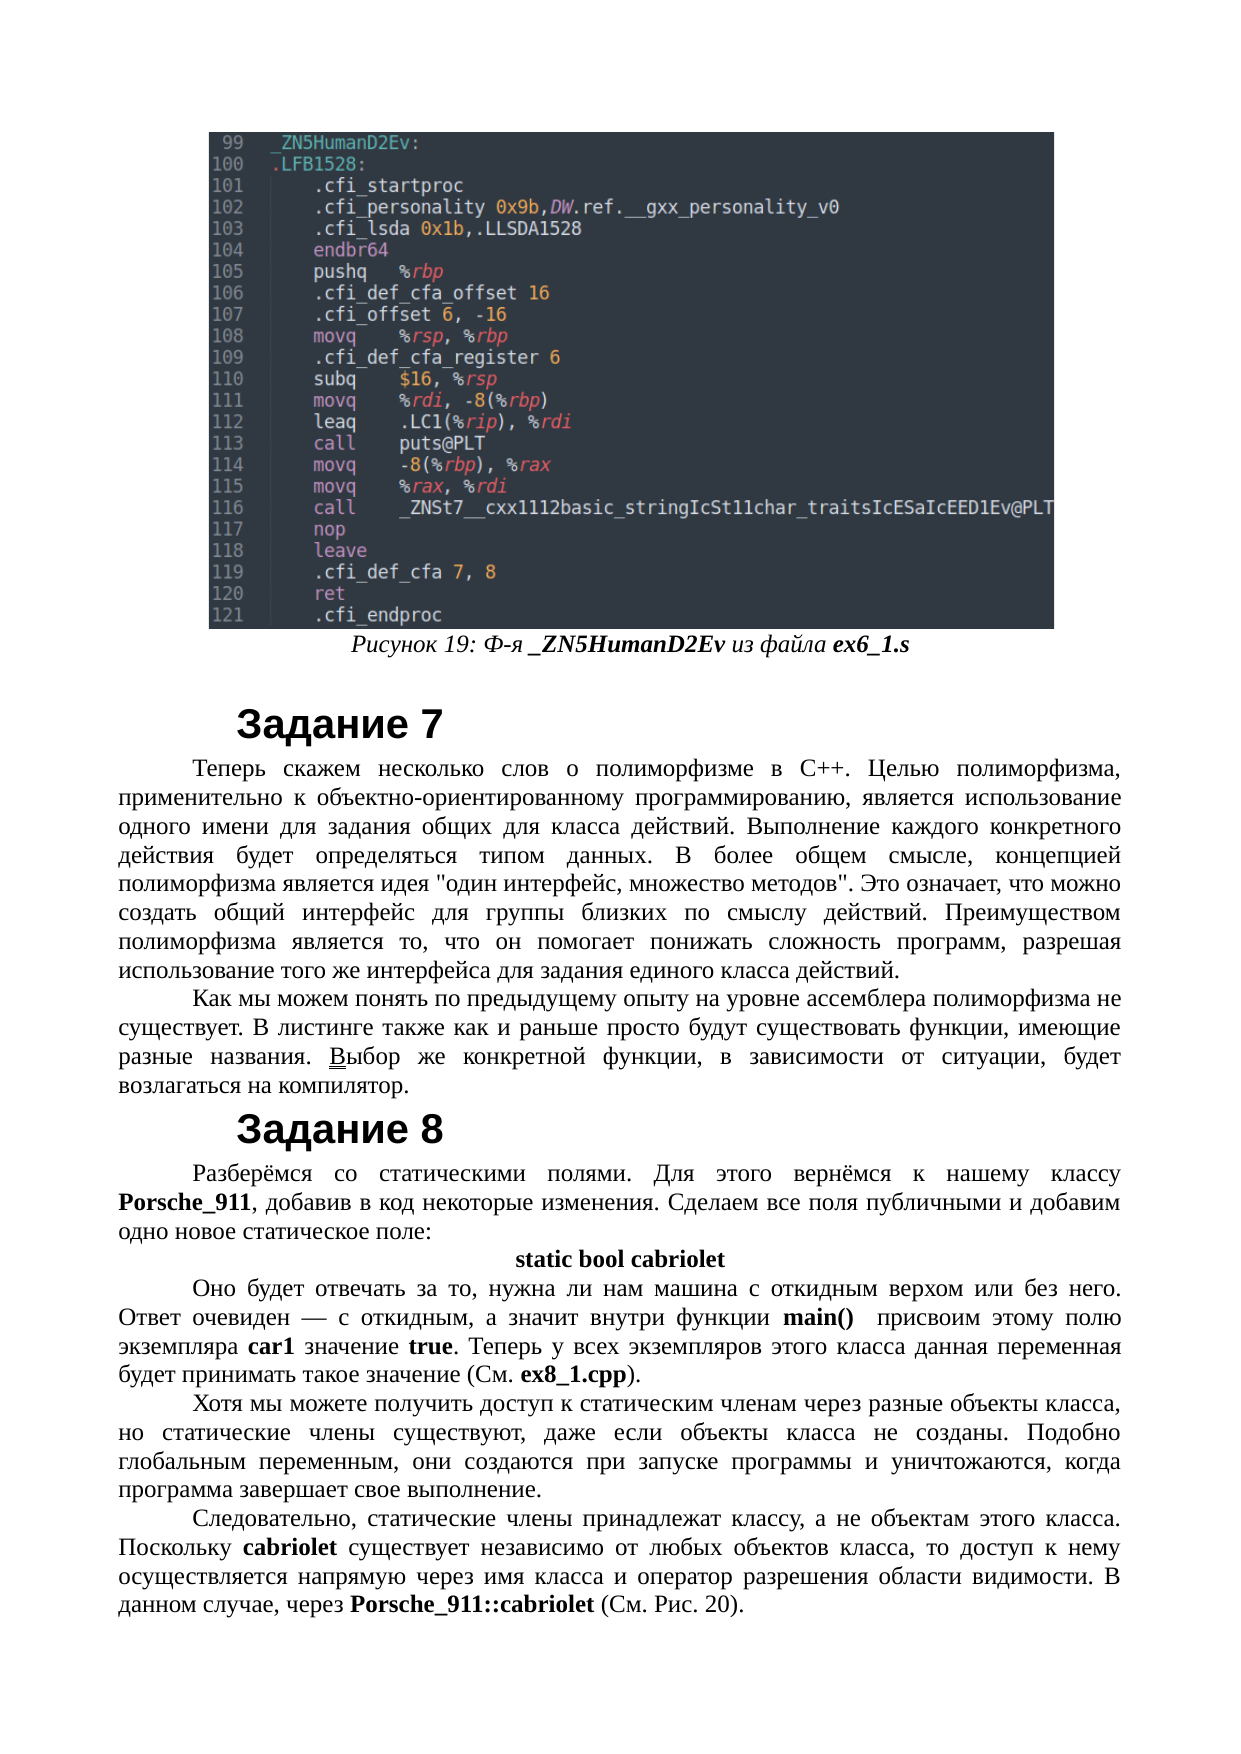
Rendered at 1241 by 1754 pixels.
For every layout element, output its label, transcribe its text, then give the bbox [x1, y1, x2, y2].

text Теперь скажем несколько слов о полиморфизме в С++. Целью полиморфизма, применительно к объектно-ориентированному программированию, является использование одного имени для задания общих для класса действий. Выполнение каждого конкретного действия будет определяться типом данных. В более общем смысле, концепцией полиморфизма является идея "один интерфейс, множество методов". Это означает, что можно создать общий интерфейс для группы близких по смыслу действий. Преимуществом полиморфизма является то, что он помогает понижать сложность программ, разрешая использование того же интерфейса для задания единого класса действий. [118, 753, 1122, 983]
picture [208, 132, 1055, 629]
text Задание 8 [236, 1104, 1122, 1152]
text Рисунок 19: Ф-я _ZN5HumanD2Ev из файла ex6_1.s [209, 629, 1054, 658]
text Как мы можем понять по предыдущему опыту на уровне ассемблера полиморфизма не существует. В листинге также как и раньше просто будут существовать функции, имеющие разные названия. Выбор же конкретной функции, в зависимости от ситуации, будет возлагаться на компилятор. [118, 983, 1122, 1098]
text Оно будет отвечать за то, нужна ли нам машина с откидным верхом или без него. Ответ очевиден — с откидным, а значит внутри функции main() присвоим этому полю экземпляра car1 значение true. Теперь у всех экземпляров этого класса данная переменная будет принимать такое значение (См. ex8_1.cpp). [118, 1273, 1122, 1388]
text Разберёмся со статическими полями. Для этого вернёмся к нашему классу Porsche_911, добавив в код некоторые изменения. Сделаем все поля публичными и добавим одно новое статическое поле: [118, 1158, 1122, 1244]
text Задание 7 [236, 699, 1122, 747]
text Следовательно, статические члены принадлежат классу, а не объектам этого класса. Поскольку cabriolet существует независимо от любых объектов класса, то доступ к нему осуществляется напрямую через имя класса и оператор разрешения области видимости. В данном случае, через Porsche_911::cabriolet (См. Рис. 20). [118, 1503, 1122, 1618]
text Хотя мы можете получить доступ к статическим членам через разные объекты класса, но статические члены существуют, даже если объекты класса не созданы. Подобно глобальным переменным, они создаются при запуске программы и уничтожаются, когда программа завершает свое выполнение. [118, 1388, 1122, 1503]
text static bool cabriolet [118, 1244, 1122, 1273]
